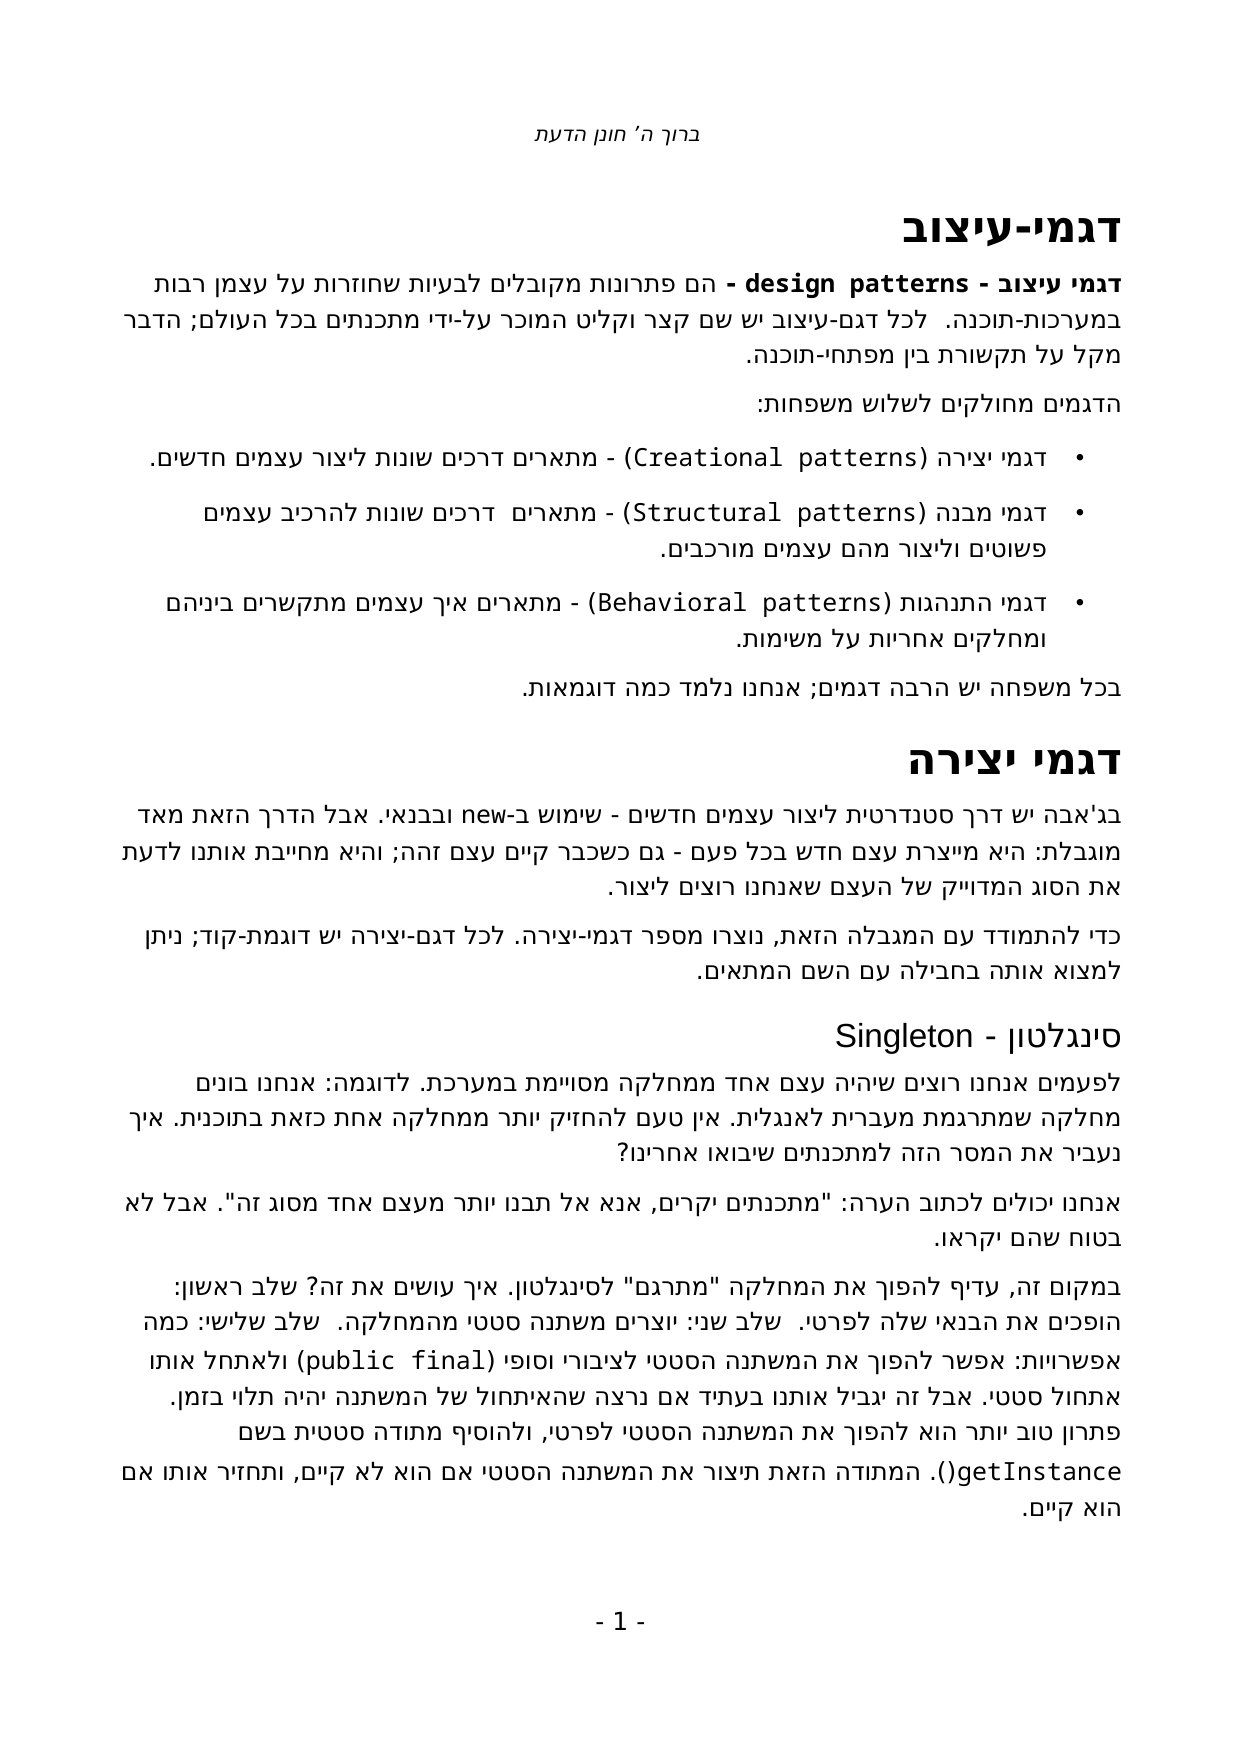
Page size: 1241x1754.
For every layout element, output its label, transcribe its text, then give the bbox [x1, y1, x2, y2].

text כדי להתמודד עם המגבלה הזאת, נוצרו מספר דגמי-יצירה. לכל דגם-יצירה יש דוגמת-קוד; ניתן למצוא אותה בחבילה עם השם המתאים. [118, 922, 1122, 986]
list דגמי מבנה (Structural patterns) - מתארים דרכים שונות להרכיב עצמים פשוטים וליצור מהם עצמים מורכבים. [118, 495, 1084, 564]
text דגמי עיצוב - design patterns - הם פתרונות מקובלים לבעיות שחוזרות על עצמן רבות במערכות-תוכנה. לכל דגם-עיצוב יש שם קצר וקליט המוכר על-ידי מתכנתים בכל העולם; הדבר מקל על תקשורת בין מפתחי-תוכנה. [118, 265, 1122, 369]
list דגמי התנהגות (Behavioral patterns) - מתארים איך עצמים מתקשרים ביניהם ומחלקים אחריות על משימות. [118, 584, 1084, 653]
text במקום זה, עדיף להפוך את המחלקה "מתרגם" לסינגלטון. איך עושים את זה? שלב ראשון: הופכים את הבנאי שלה לפרטי. שלב שני: יוצרים משתנה סטטי מהמחלקה. שלב שלישי: כמה אפשרויות: אפשר להפוך את המשתנה הסטטי לציבורי וסופי (public final) ולאתחל אותו אתחול סטטי. אבל זה יגביל אותנו בעתיד אם נרצה שהאיתחול של המשתנה יהיה תלוי בזמן. פתרון טוב יותר הוא להפוך את המשתנה הסטטי לפרטי, ולהוסיף מתודה סטטית בשם getInstance(). המתודה הזאת תיצור את המשתנה הסטטי אם הוא לא קיים, ותחזיר אותו אם הוא קיים. [118, 1272, 1122, 1522]
subtitle דגמי יצירה [118, 734, 1122, 784]
text לפעמים אנחנו רוצים שיהיה עצם אחד ממחלקה מסויימת במערכת. לדוגמה: אנחנו בונים מחלקה שמתרגמת מעברית לאנגלית. אין טעם להחזיק יותר ממחלקה אחת כזאת בתוכנית. איך נעביר את המסר הזה למתכנתים שיבואו אחרינו? [118, 1068, 1122, 1167]
subtitle סינגלטון - Singleton [118, 1017, 1122, 1056]
text בג'אבה יש דרך סטנדרטית ליצור עצמים חדשים - שימוש ב-new ובבנאי. אבל הדרך הזאת מאד מוגבלת: היא מייצרת עצם חדש בכל פעם - גם כשכבר קיים עצם זהה; והיא מחייבת אותנו לדעת את הסוג המדוייק של העצם שאנחנו רוצים ליצור. [118, 797, 1122, 901]
text אנחנו יכולים לכתוב הערה: "מתכנתים יקרים, אנא אל תבנו יותר מעצם אחד מסוג זה". אבל לא בטוח שהם יקראו. [118, 1188, 1122, 1252]
subtitle דגמי-עיצוב [118, 202, 1122, 253]
text הדגמים מחולקים לשלוש משפחות: [118, 390, 1122, 419]
list דגמי יצירה (Creational patterns) - מתארים דרכים שונות ליצור עצמים חדשים. [118, 439, 1084, 473]
text בכל משפחה יש הרבה דגמים; אנחנו נלמד כמה דוגמאות. [118, 674, 1122, 703]
